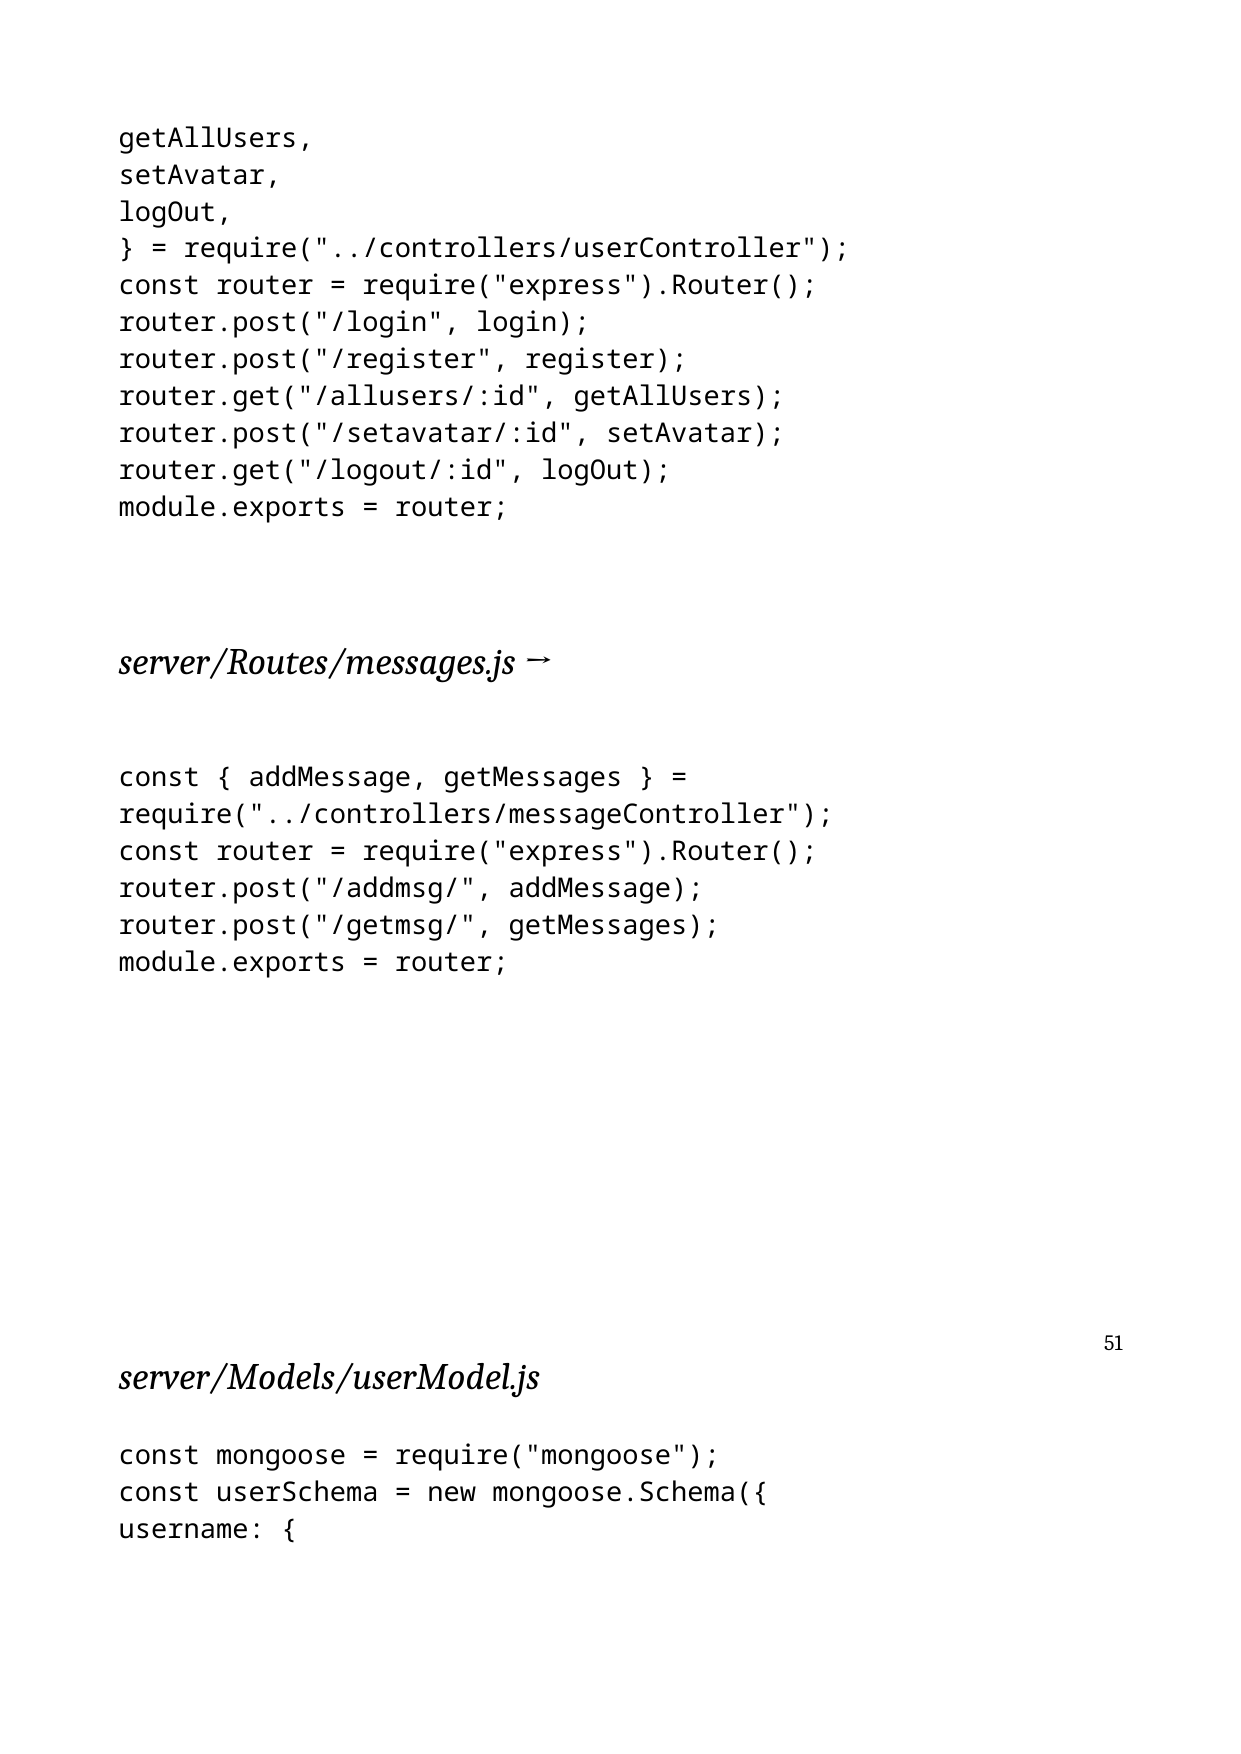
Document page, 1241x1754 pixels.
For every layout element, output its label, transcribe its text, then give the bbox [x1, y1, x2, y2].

text router.post("/register", register); [118, 339, 1122, 376]
text router.post("/getmsg/", getMessages); [118, 905, 1122, 942]
text router.post("/setavatar/:id", setAvatar); [118, 413, 1122, 450]
text router.get("/allusers/:id", getAllUsers); [118, 376, 1122, 413]
text module.exports = router; [118, 942, 1122, 979]
text logOut, [118, 192, 1122, 229]
text username: { [118, 1509, 1122, 1546]
text 51 [118, 1330, 1122, 1356]
text router.get("/logout/:id", logOut); [118, 450, 1122, 487]
text router.post("/addmsg/", addMessage); [118, 868, 1122, 905]
text const userSchema = new mongoose.Schema({ [118, 1472, 1122, 1509]
text const mongoose = require("mongoose"); [118, 1436, 1122, 1472]
text server/Models/userModel.js [118, 1356, 1122, 1399]
text server/Routes/messages.js → [118, 641, 1122, 684]
text const router = require("express").Router(); [118, 831, 1122, 868]
text } = require("../controllers/userController"); [118, 229, 1122, 266]
text const { addMessage, getMessages } = require("../controllers/messageController"); [118, 758, 1122, 831]
text getAllUsers, [118, 118, 1122, 155]
text const router = require("express").Router(); [118, 266, 1122, 303]
text setAvatar, [118, 155, 1122, 192]
text router.post("/login", login); [118, 303, 1122, 339]
text module.exports = router; [118, 487, 1122, 524]
